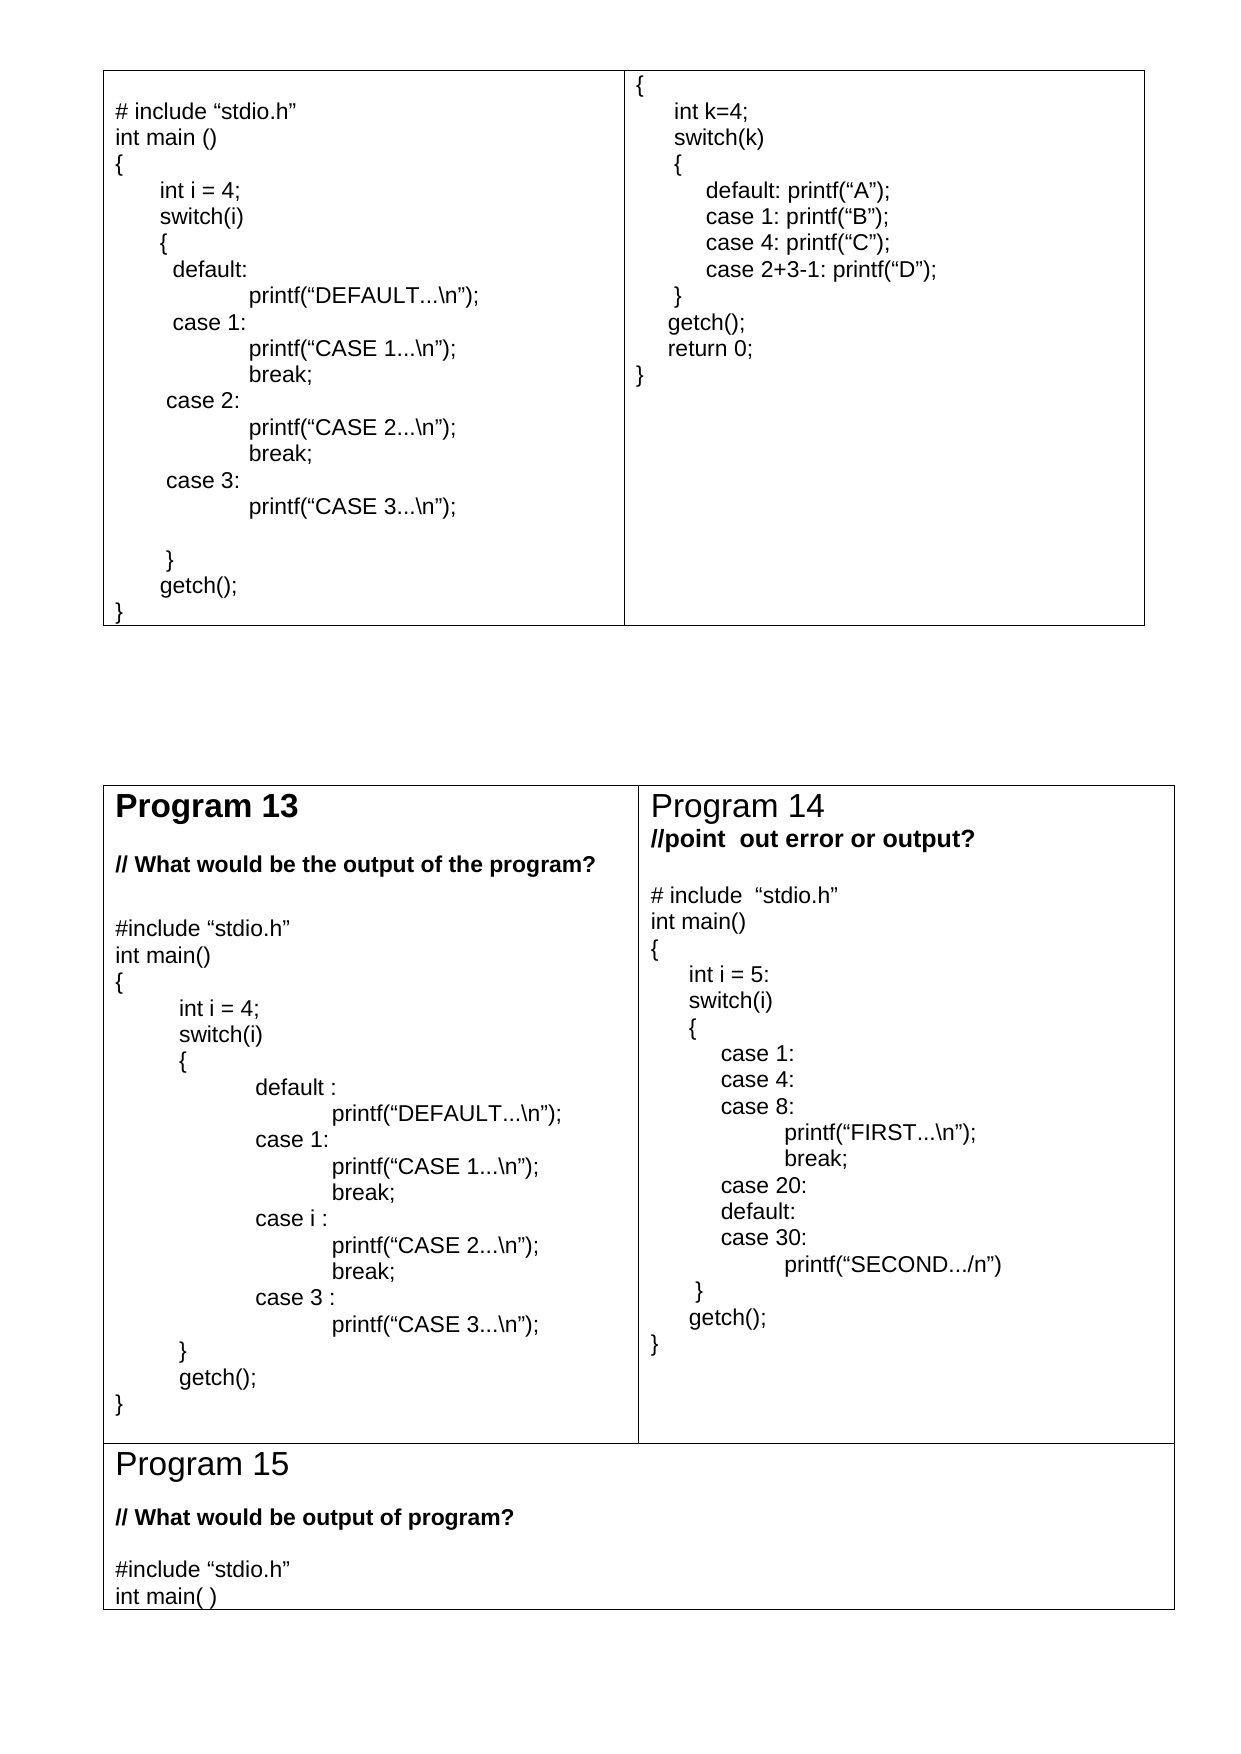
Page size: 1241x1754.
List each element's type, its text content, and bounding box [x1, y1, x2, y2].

table_header Program 14 //point out error or output? # include “stdio.h” int main() { int i = 5: switch(i) { case 1: case 4: case 8: printf(“FIRST...\n”); break; case 20: default: case 30: printf(“SECOND.../n”) } getch(); } [639, 786, 1174, 1442]
table_cell Program 15 // What would be output of program? #include “stdio.h” int main( ) [104, 1444, 1174, 1609]
table_header Program 13 // What would be the output of the program? #include “stdio.h” int main() { int i = 4; switch(i) { default : printf(“DEFAULT...\n”); case 1: printf(“CASE 1...\n”); break; case i : printf(“CASE 2...\n”); break; case 3 : printf(“CASE 3...\n”); } getch(); } [104, 786, 638, 1442]
table_cell # include “stdio.h” int main () { int i = 4; switch(i) { default: printf(“DEFAULT...\n”); case 1: printf(“CASE 1...\n”); break; case 2: printf(“CASE 2...\n”); break; case 3: printf(“CASE 3...\n”); } getch(); } [104, 71, 624, 625]
table_cell { int k=4; switch(k) { default: printf(“A”); case 1: printf(“B”); case 4: printf(“C”); case 2+3-1: printf(“D”); } getch(); return 0; } [625, 71, 1144, 625]
